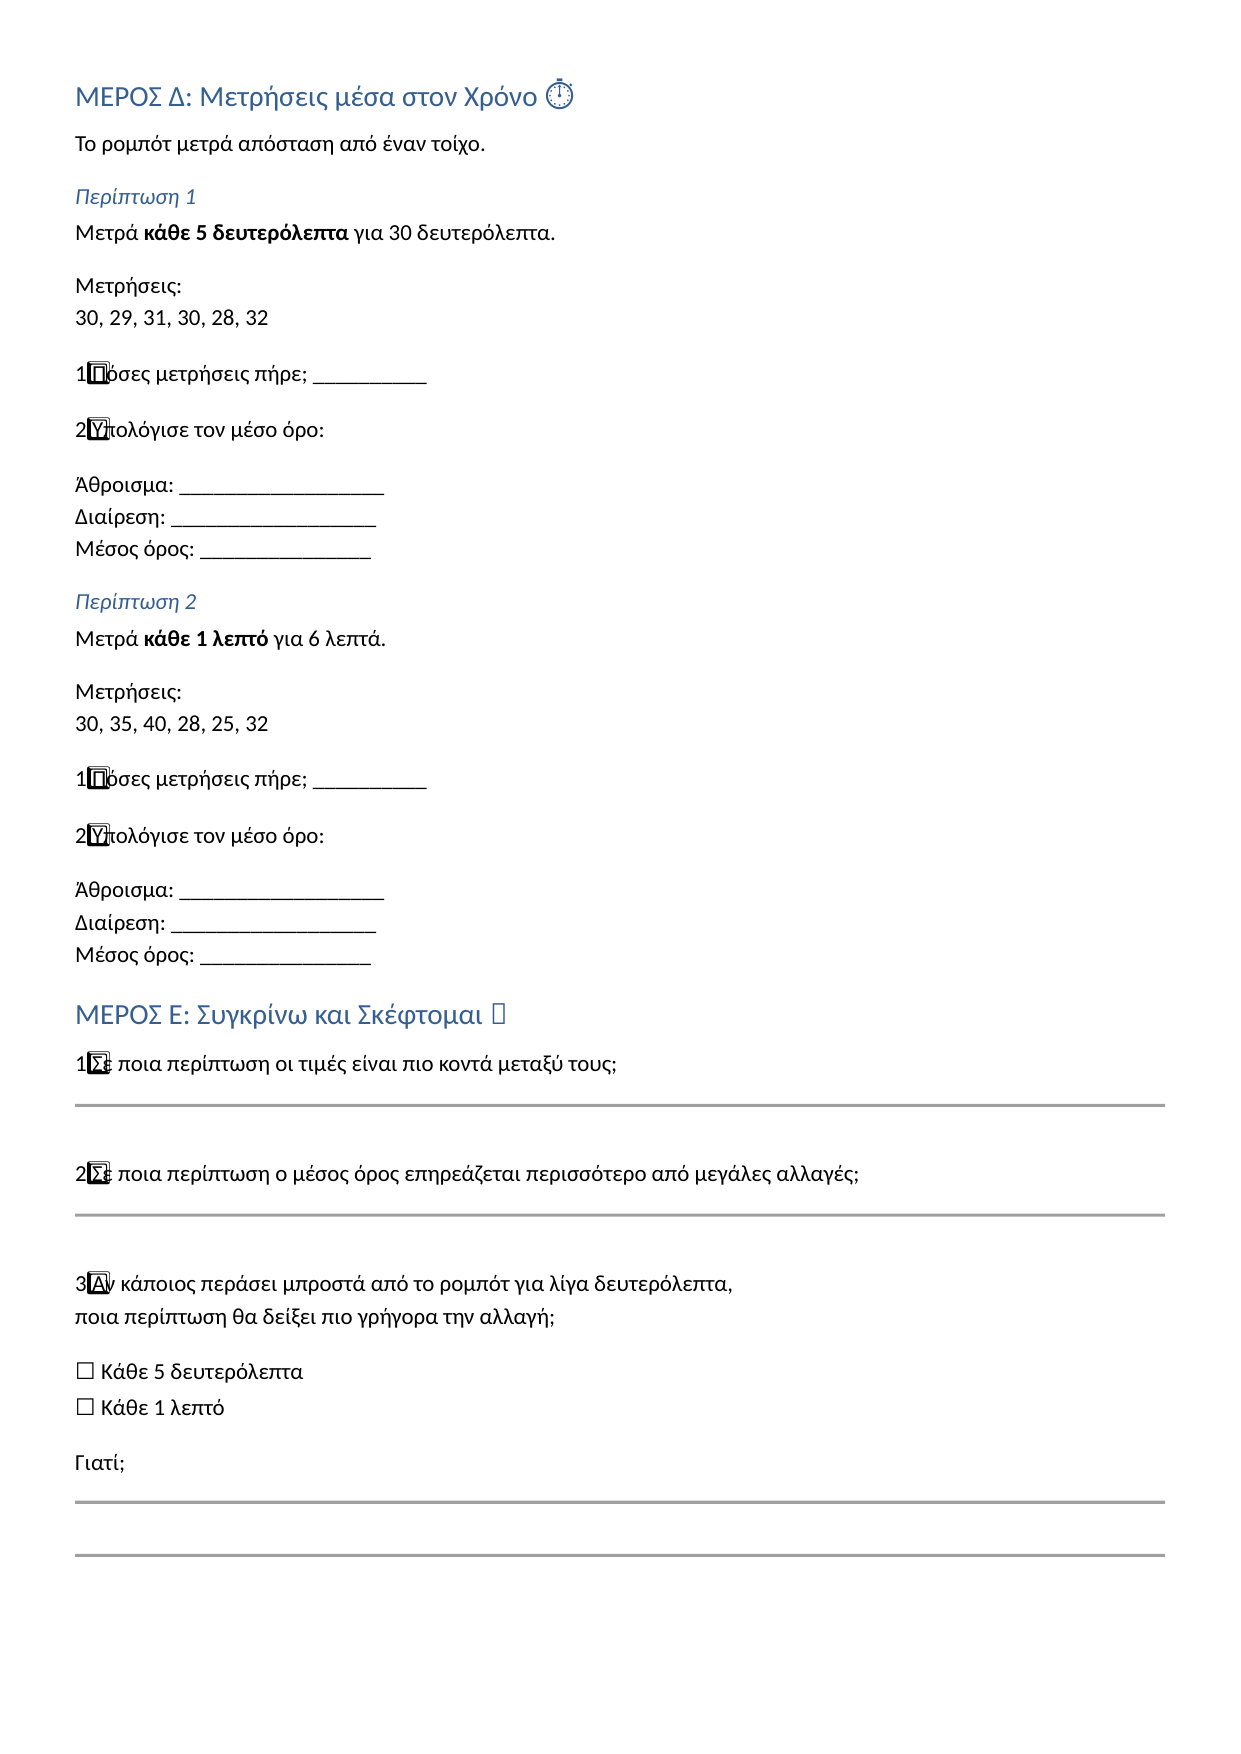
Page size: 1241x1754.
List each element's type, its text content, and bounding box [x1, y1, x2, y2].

text 2️⃣ Σε ποια περίπτωση ο μέσος όρος επηρεάζεται περισσότερο από μεγάλες αλλαγές; [75, 1157, 1165, 1188]
subtitle ΜΕΡΟΣ Ε: Συγκρίνω και Σκέφτομαι 🤔 [75, 993, 1165, 1033]
subtitle ΜΕΡΟΣ Δ: Μετρήσεις μέσα στον Χρόνο ⏱ [75, 75, 1165, 115]
text Άθροισμα: __________________ Διαίρεση: __________________ Μέσος όρος: _______________ [75, 470, 1165, 562]
text Γιατί; [75, 1448, 1165, 1476]
subtitle Περίπτωση 1 [75, 182, 1165, 210]
subtitle Περίπτωση 2 [75, 587, 1165, 616]
text 3️⃣ Αν κάποιος περάσει μπροστά από το ρομπότ για λίγα δευτερόλεπτα, ποια περίπτωση θα δείξει πιο γρήγορα την αλλαγή; [75, 1267, 1165, 1330]
text 2️⃣ Υπολόγισε τον μέσο όρο: [75, 413, 1165, 444]
text Άθροισμα: __________________ Διαίρεση: __________________ Μέσος όρος: _______________ [75, 876, 1165, 968]
text 1️⃣ Σε ποια περίπτωση οι τιμές είναι πιο κοντά μεταξύ τους; [75, 1047, 1165, 1078]
text Μετρά κάθε 5 δευτερόλεπτα για 30 δευτερόλεπτα. [75, 218, 1165, 246]
text 1️⃣ Πόσες μετρήσεις πήρε; __________ [75, 762, 1165, 793]
text 1️⃣ Πόσες μετρήσεις πήρε; __________ [75, 357, 1165, 388]
text Μετρά κάθε 1 λεπτό για 6 λεπτά. [75, 624, 1165, 652]
text 2️⃣ Υπολόγισε τον μέσο όρο: [75, 819, 1165, 850]
text Μετρήσεις: 30, 35, 40, 28, 25, 32 [75, 677, 1165, 737]
text Μετρήσεις: 30, 29, 31, 30, 28, 32 [75, 271, 1165, 332]
text Το ρομπότ μετρά απόσταση από έναν τοίχο. [75, 129, 1165, 157]
text ☐ Κάθε 5 δευτερόλεπτα ☐ Κάθε 1 λεπτό [75, 1355, 1165, 1422]
